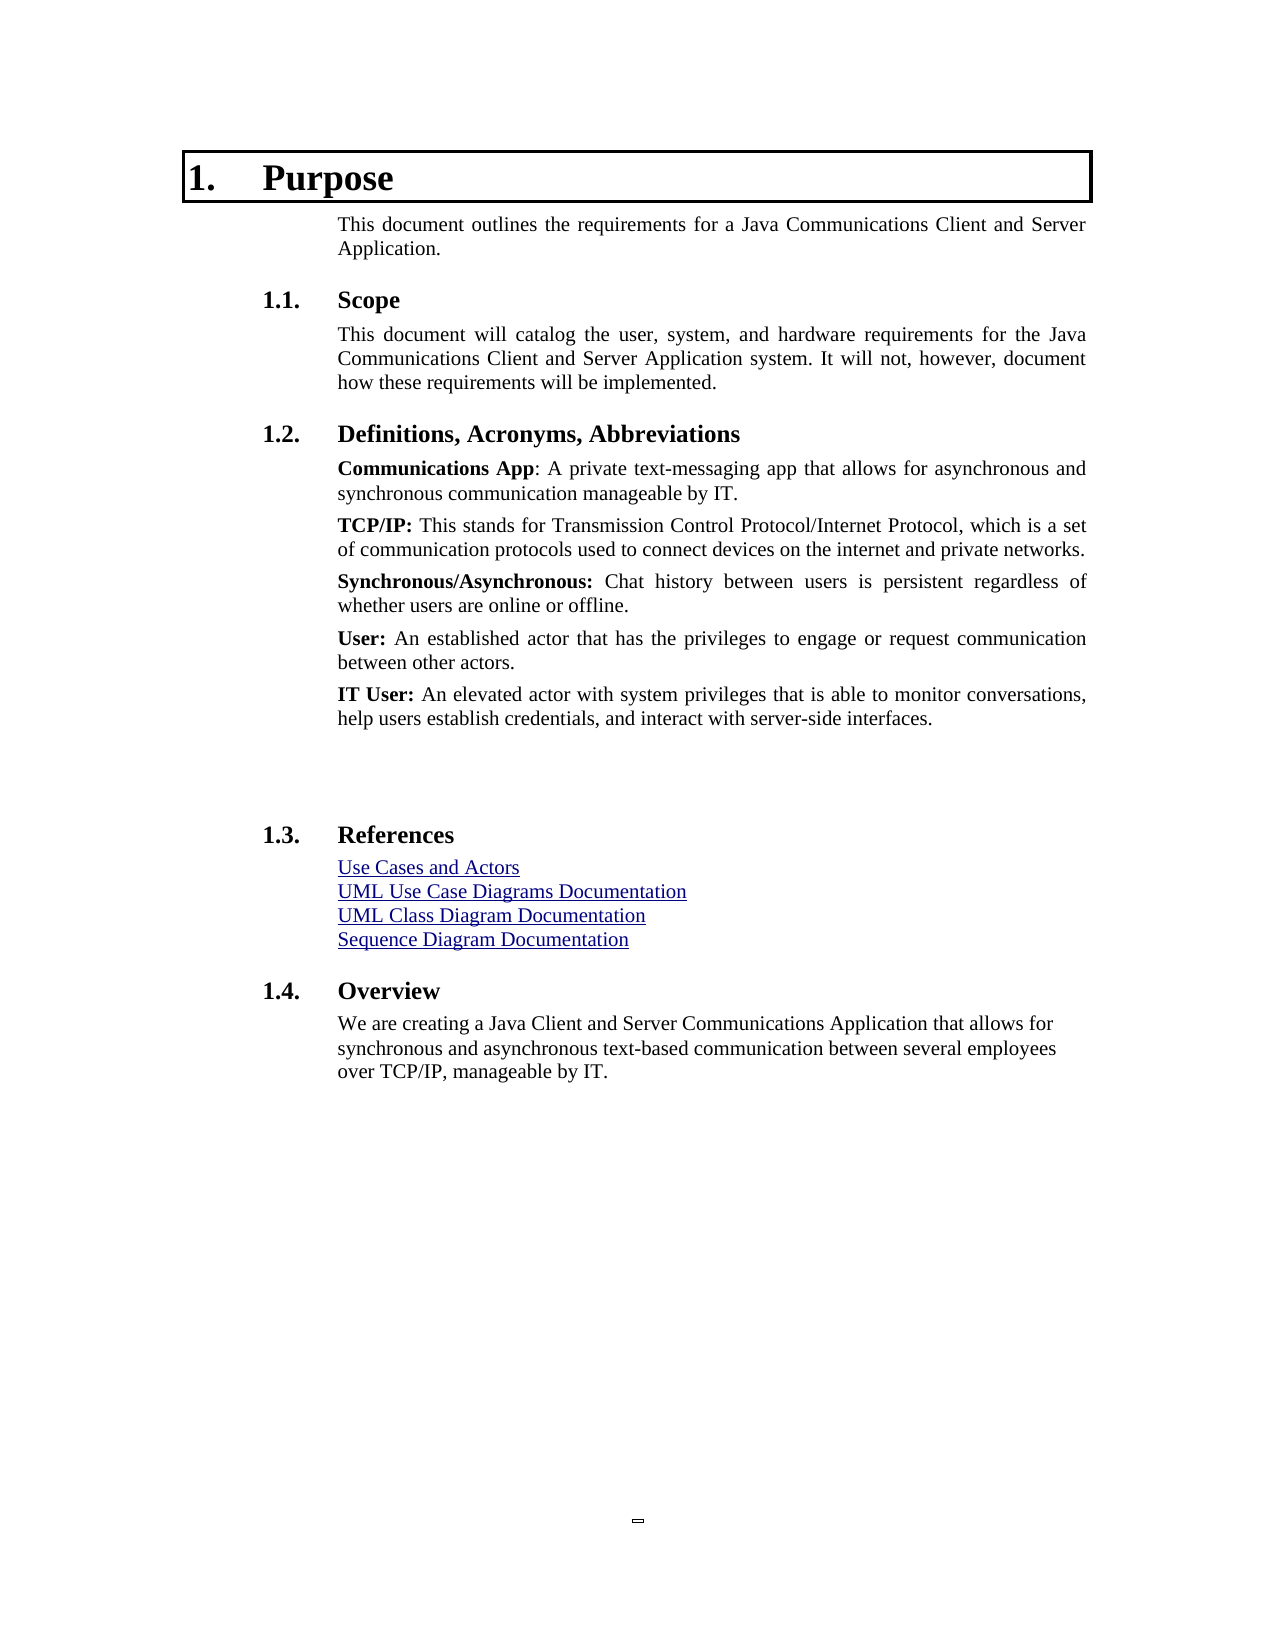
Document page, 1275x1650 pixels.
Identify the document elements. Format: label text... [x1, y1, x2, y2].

text Sequence Diagram Documentation [337, 927, 1087, 951]
text We are creating a Java Client and Server Communications Application that allows for synchronous and asynchronous text-based communication between several employees over TCP/IP, manageable by IT. [337, 1011, 1087, 1083]
subtitle Overview [262, 976, 1087, 1005]
text Synchronous/Asynchronous: Chat history between users is persistent regardless of whether users are online or offline. [337, 569, 1087, 617]
text UML Class Diagram Documentation [337, 903, 1087, 927]
text Communications App: A private text-messaging app that allows for asynchronous and synchronous communication manageable by IT. [337, 456, 1087, 504]
text IT User: An elevated actor with system privileges that is able to monitor conversations, help users establish credentials, and interact with server-side interfaces. [337, 682, 1087, 730]
subtitle References [262, 820, 1087, 849]
text Use Cases and Actors [337, 855, 1087, 879]
subtitle Scope [262, 285, 1087, 314]
subtitle Definitions, Acronyms, Abbreviations [262, 419, 1087, 448]
text User: An established actor that has the privileges to engage or request communication between other actors. [337, 626, 1087, 674]
text This document will catalog the user, system, and hardware requirements for the Java Communications Client and Server Application system. It will not, however, document how these requirements will be implemented. [337, 322, 1087, 394]
subtitle Purpose [185, 153, 1089, 200]
text UML Use Case Diagrams Documentation [337, 879, 1087, 903]
text TCP/IP: This stands for Transmission Control Protocol/Internet Protocol, which is a set of communication protocols used to connect devices on the internet and private networks. [337, 513, 1087, 561]
text This document outlines the requirements for a Java Communications Client and Server Application. [337, 212, 1087, 260]
